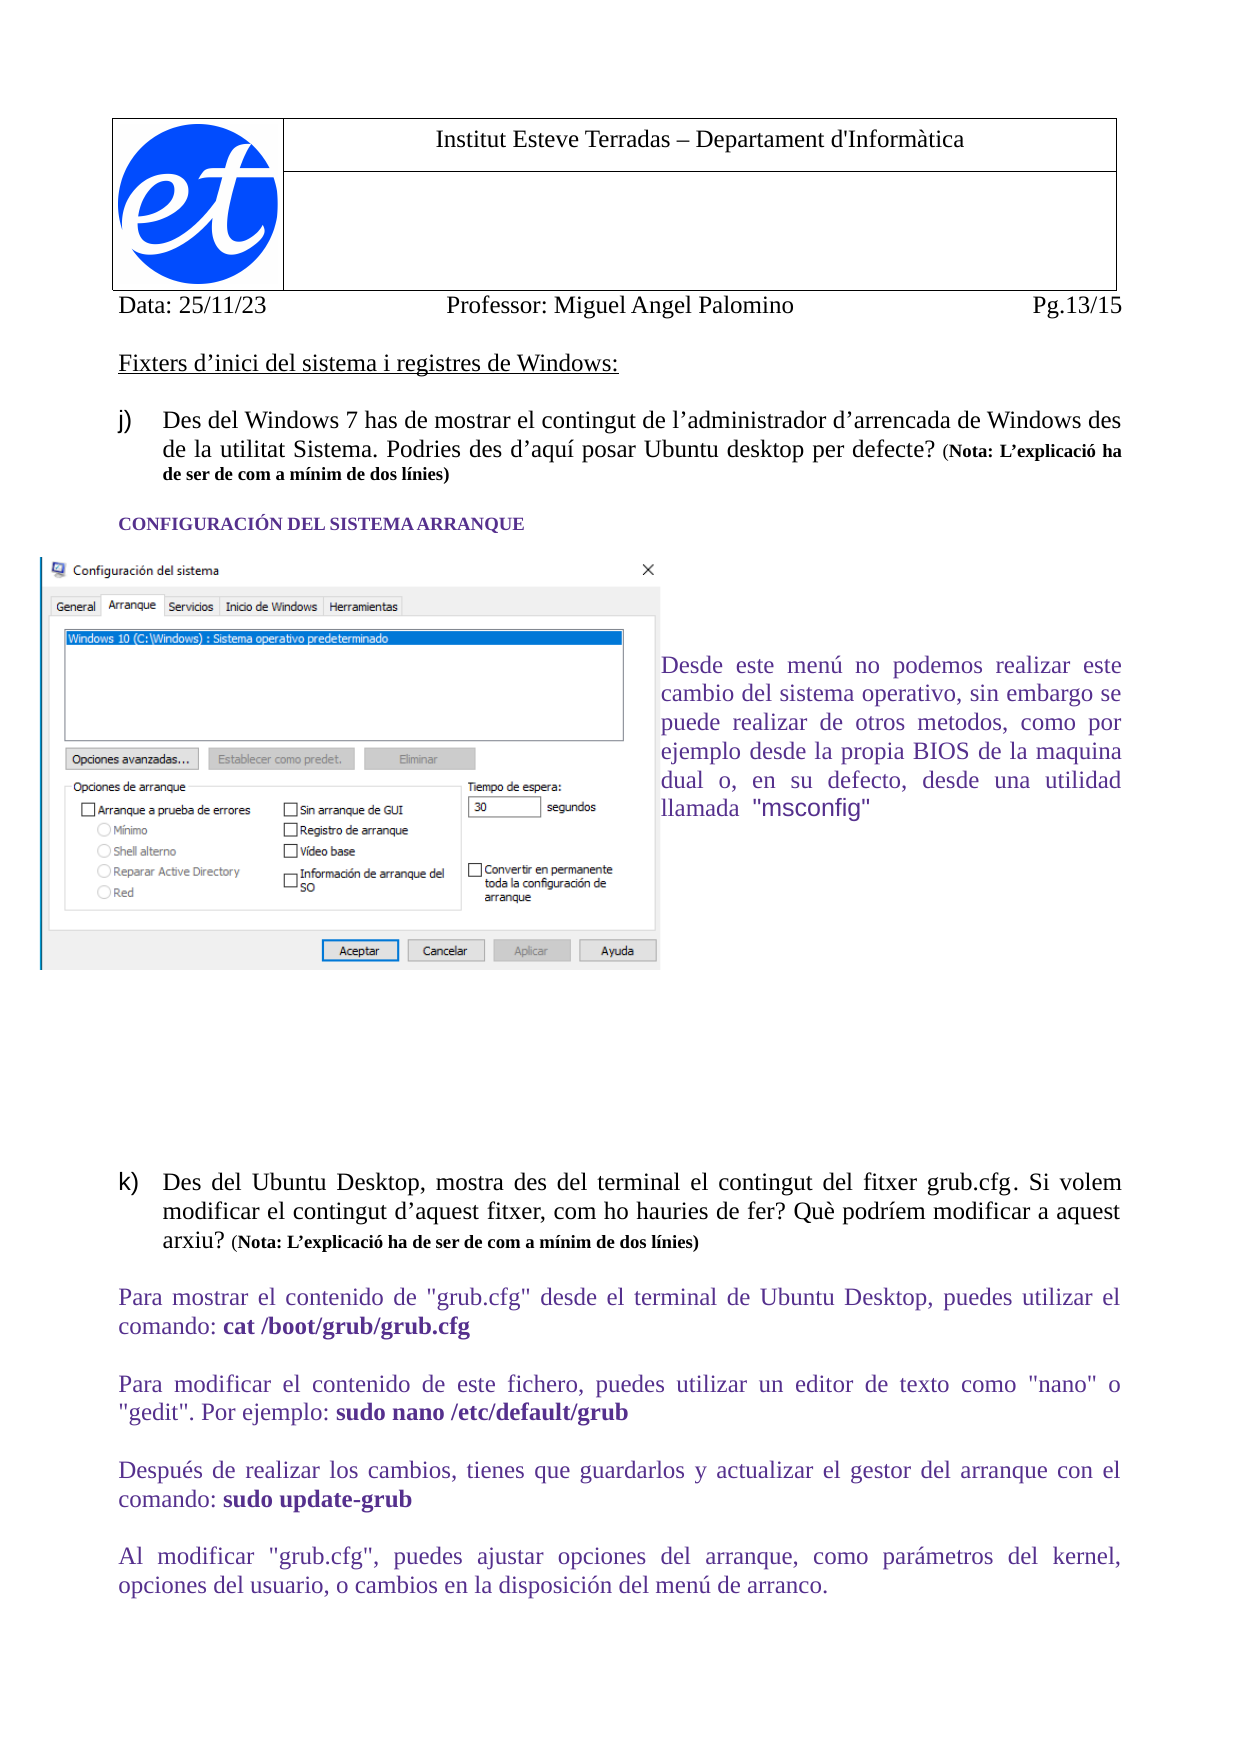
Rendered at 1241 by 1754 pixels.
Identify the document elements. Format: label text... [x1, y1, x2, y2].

list Des del Ubuntu Desktop, mostra des del terminal el contingut del fitxer grub.cfg. Si volem modificar el contingut d’aquest fitxer, com ho hauries de fer? Què podríem modificar a aquest arxiu? (Nota: L’explicació ha de ser de com a mínim de dos línies) [118, 1167, 1122, 1254]
text Después de realizar los cambios, tienes que guardarlos y actualizar el gestor del arranque con el comando: sudo update-grub [118, 1455, 1122, 1512]
text Al modificar "grub.cfg", puedes ajustar opciones del arranque, como parámetros del kernel, opciones del usuario, o cambios en la disposición del menú de arranco. [118, 1541, 1122, 1599]
picture [118, 124, 278, 284]
text CONFIGURACIÓN DEL SISTEMA ARRANQUE [118, 513, 1122, 535]
text Para mostrar el contenido de "grub.cfg" desde el terminal de Ubuntu Desktop, puedes utilizar el comando: cat /boot/grub/grub.cfg [118, 1282, 1122, 1340]
picture [42, 557, 661, 970]
text Desde este menú no podemos realizar este cambio del sistema operativo, sin embargo se puede realizar de otros metodos, como por ejemplo desde la propia BIOS de la maquina dual o, en su defecto, desde una utilidad llamada "msconfig" [661, 650, 1122, 822]
list Des del Windows 7 has de mostrar el contingut de l’administrador d’arrencada de Windows des de la utilitat Sistema. Podries des d’aquí posar Ubuntu desktop per defecte? (Nota: L’explicació ha de ser de com a mínim de dos línies) [118, 405, 1122, 484]
text Para modificar el contenido de este fichero, puedes utilizar un editor de texto como "nano" o "gedit". Por ejemplo: sudo nano /etc/default/grub [118, 1369, 1122, 1426]
text Fixters d’inici del sistema i registres de Windows: [118, 348, 1122, 376]
